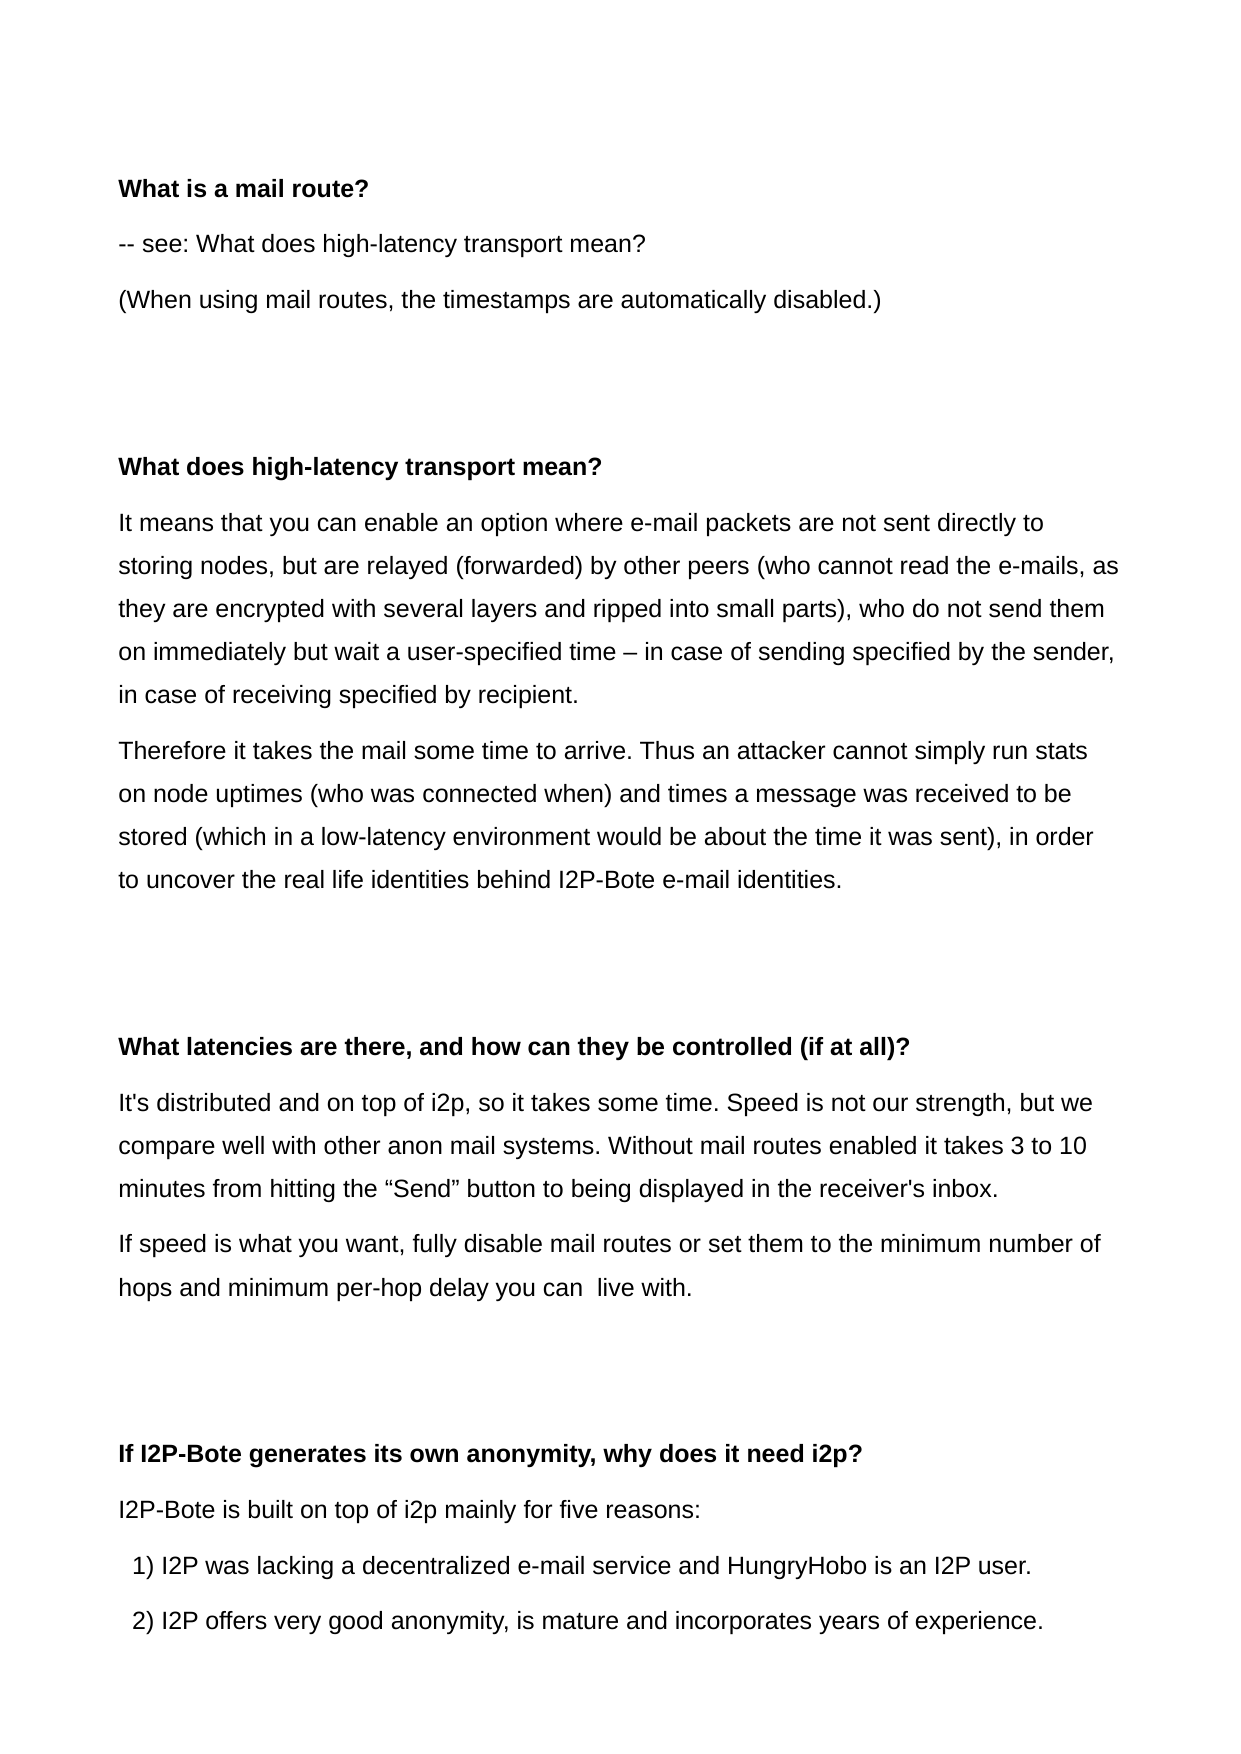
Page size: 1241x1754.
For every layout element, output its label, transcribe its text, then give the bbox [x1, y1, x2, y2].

text What does high-latency transport mean? [118, 452, 1122, 481]
text 2) I2P offers very good anonymity, is mature and incorporates years of experience. [118, 1606, 1122, 1635]
text 1) I2P was lacking a decentralized e-mail service and HungryHobo is an I2P user. [118, 1551, 1122, 1579]
text Therefore it takes the mail some time to arrive. Thus an attacker cannot simply run stats on node uptimes (who was connected when) and times a message was received to be stored (which in a low-latency environment would be about the time it was sent), in order to uncover the real life identities behind I2P-Bote e-mail identities. [118, 736, 1122, 894]
text It means that you can enable an option where e-mail packets are not sent directly to storing nodes, but are relayed (forwarded) by other peers (who cannot read the e-mails, as they are encrypted with several layers and ripped into small parts), who do not send them on immediately but wait a user-specified time – in case of sending specified by the sender, in case of receiving specified by recipient. [118, 507, 1122, 709]
text I2P-Bote is built on top of i2p mainly for five reasons: [118, 1495, 1122, 1524]
text What is a mail route? [118, 174, 1122, 202]
text If speed is what you want, fully disable mail routes or set them to the minimum number of hops and minimum per-hop delay you can live with. [118, 1229, 1122, 1301]
text It's distributed and on top of i2p, so it takes some time. Speed is not our strength, but we compare well with other anon mail systems. Without mail routes enabled it takes 3 to 10 minutes from hitting the “Send” button to being displayed in the receiver's inbox. [118, 1087, 1122, 1202]
text What latencies are there, and how can they be controlled (if at all)? [118, 1032, 1122, 1061]
text (When using mail routes, the timestamps are automatically disabled.) [118, 285, 1122, 314]
text -- see: What does high-latency transport mean? [118, 229, 1122, 258]
text If I2P-Bote generates its own anonymity, why does it need i2p? [118, 1439, 1122, 1468]
